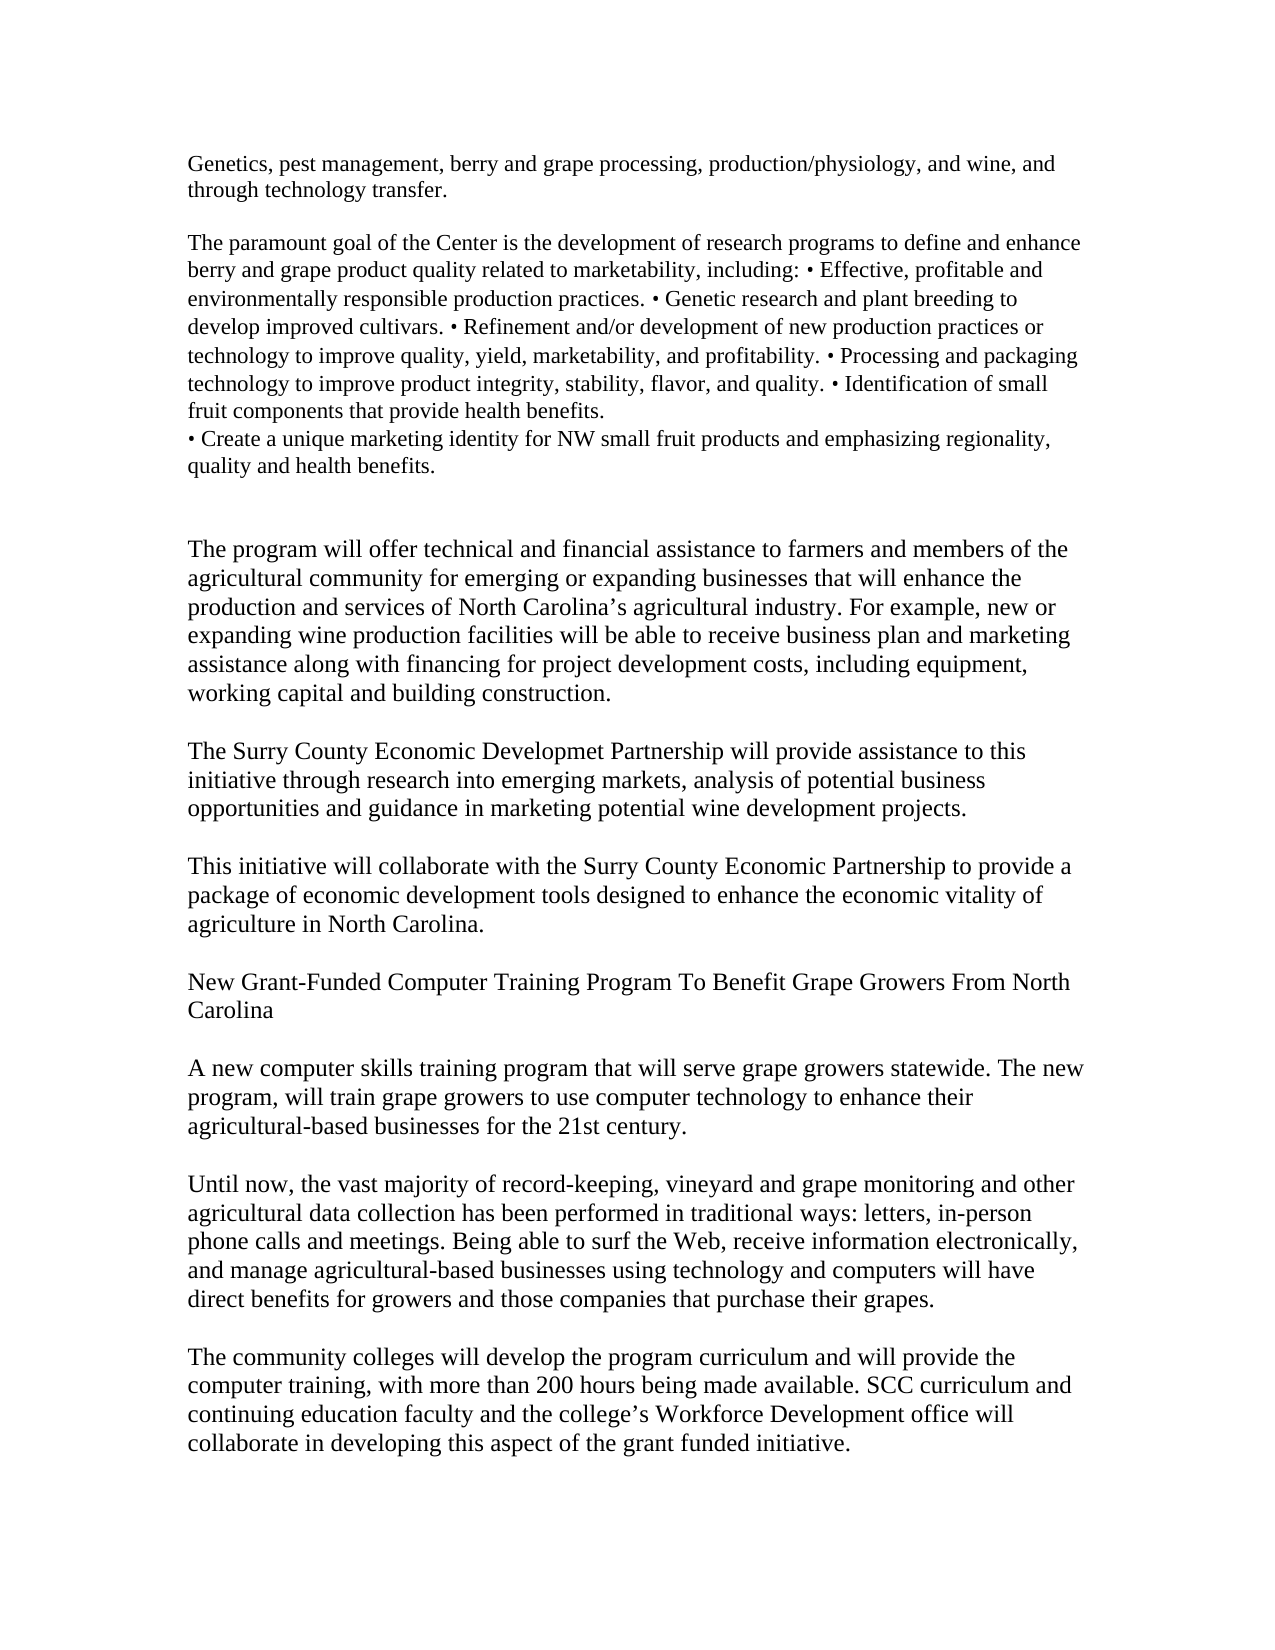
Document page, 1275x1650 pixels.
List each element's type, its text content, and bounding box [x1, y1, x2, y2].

text Genetics, pest management, berry and grape processing, production/physiology, and wine, and through technology transfer. [187, 150, 1087, 203]
text A new computer skills training program that will serve grape growers statewide. The new program, will train grape growers to use computer technology to enhance their agricultural-based businesses for the 21st century. [187, 1053, 1087, 1140]
text The paramount goal of the Center is the development of research programs to define and enhance [187, 229, 1087, 255]
text The community colleges will develop the program curriculum and will provide the computer training, with more than 200 hours being made available. SCC curriculum and continuing education faculty and the college’s Workforce Development office will collaborate in developing this aspect of the grant funded initiative. [187, 1342, 1087, 1457]
text berry and grape product quality related to marketability, including: • Effective, profitable and environmentally responsible production practices. • Genetic research and plant breeding to develop improved cultivars. • Refinement and/or development of new production practices or technology to improve quality, yield, marketability, and profitability. • Processing and packaging technology to improve product integrity, stability, flavor, and quality. • Identification of small fruit components that provide health benefits. [187, 255, 1087, 424]
text New Grant-Funded Computer Training Program To Benefit Grape Growers From North Carolina [187, 967, 1087, 1024]
text • Create a unique marketing identity for NW small fruit products and emphasizing regionality, quality and health benefits. [187, 424, 1087, 479]
text This initiative will collaborate with the Surry County Economic Partnership to provide a package of economic development tools designed to enhance the economic vitality of agriculture in North Carolina. [187, 851, 1087, 938]
text Until now, the vast majority of record-keeping, vineyard and grape monitoring and other agricultural data collection has been performed in traditional ways: letters, in-person phone calls and meetings. Being able to surf the Web, receive information electronically, and manage agricultural-based businesses using technology and computers will have direct benefits for growers and those companies that purchase their grapes. [187, 1169, 1087, 1313]
text The program will offer technical and financial assistance to farmers and members of the agricultural community for emerging or expanding businesses that will enhance the production and services of North Carolina’s agricultural industry. For example, new or expanding wine production facilities will be able to receive business plan and marketing assistance along with financing for project development costs, including equipment, working capital and building construction. [187, 534, 1087, 707]
text The Surry County Economic Developmet Partnership will provide assistance to this initiative through research into emerging markets, analysis of potential business opportunities and guidance in marketing potential wine development projects. [187, 736, 1087, 822]
